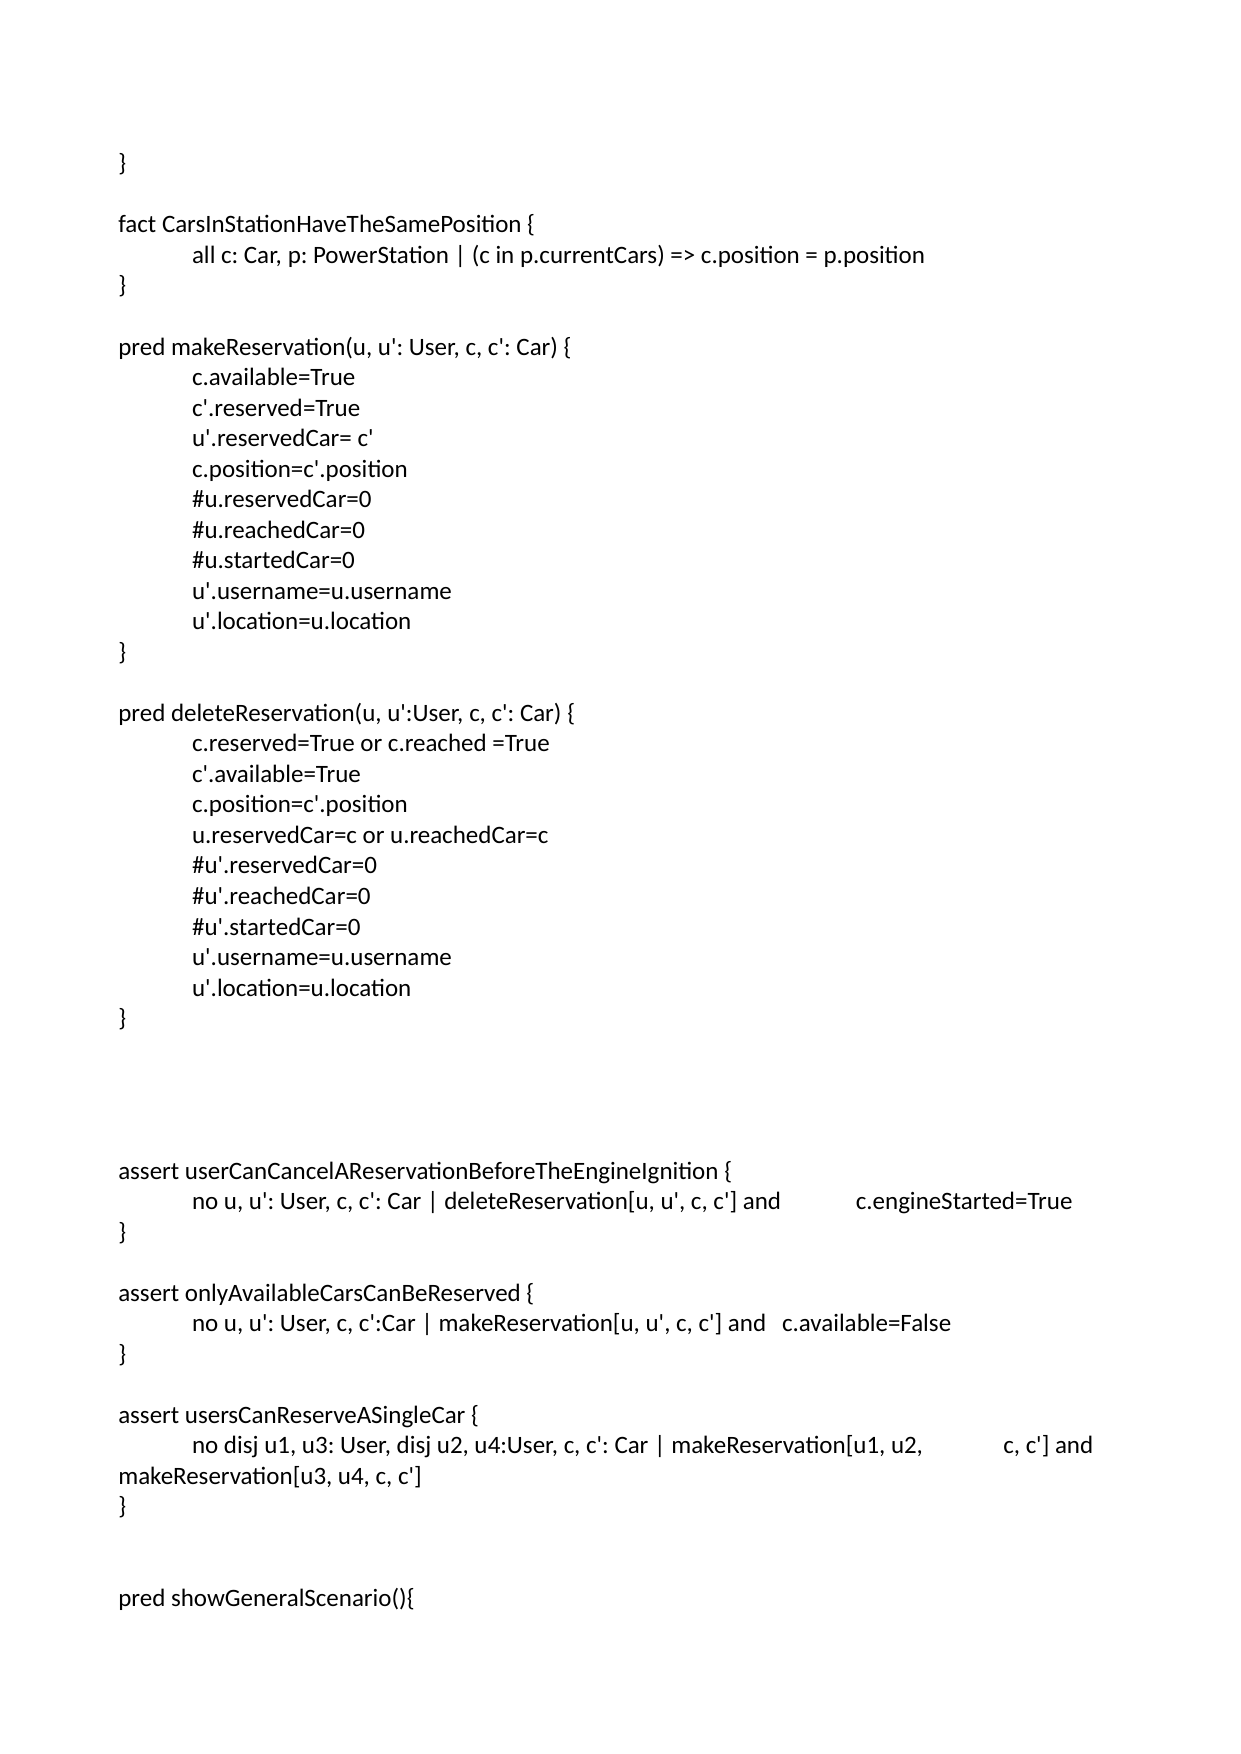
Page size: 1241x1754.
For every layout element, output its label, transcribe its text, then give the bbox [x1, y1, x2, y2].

text #u'.reservedCar=0 [118, 849, 1122, 880]
text u'.location=u.location [118, 605, 1122, 636]
text u'.location=u.location [118, 972, 1122, 1002]
text u'.reservedCar= c' [118, 422, 1122, 453]
text assert onlyAvailableCarsCanBeReserved { [118, 1277, 1122, 1307]
text c'.reserved=True [118, 392, 1122, 422]
text no u, u': User, c, c':Car | makeReservation[u, u', c, c'] and c.available=False [118, 1307, 1122, 1338]
text pred makeReservation(u, u': User, c, c': Car) { [118, 331, 1122, 361]
text c'.available=True [118, 758, 1122, 788]
text fact CarsInStationHaveTheSamePosition { [118, 209, 1122, 239]
text u'.username=u.username [118, 575, 1122, 605]
text #u'.reachedCar=0 [118, 880, 1122, 911]
text } [118, 1338, 1122, 1368]
text } [118, 148, 1122, 178]
text } [118, 636, 1122, 666]
text #u.reservedCar=0 [118, 483, 1122, 514]
text pred deleteReservation(u, u':User, c, c': Car) { [118, 697, 1122, 727]
text } [118, 1216, 1122, 1246]
text c.reserved=True or c.reached =True [118, 727, 1122, 758]
text no u, u': User, c, c': Car | deleteReservation[u, u', c, c'] and c.engineStarted=True [118, 1185, 1122, 1216]
text all c: Car, p: PowerStation | (c in p.currentCars) => c.position = p.position [118, 239, 1122, 270]
text pred showGeneralScenario(){ [118, 1582, 1122, 1613]
text } [118, 270, 1122, 300]
text assert usersCanReserveASingleCar { [118, 1399, 1122, 1429]
text #u.reachedCar=0 [118, 514, 1122, 544]
text assert userCanCancelAReservationBeforeTheEngineIgnition { [118, 1155, 1122, 1185]
text no disj u1, u3: User, disj u2, u4:User, c, c': Car | makeReservation[u1, u2, c, c'] and makeReservation[u3, u4, c, c'] [118, 1429, 1122, 1491]
text c.available=True [118, 361, 1122, 392]
text u'.username=u.username [118, 941, 1122, 972]
text u.reservedCar=c or u.reachedCar=c [118, 819, 1122, 849]
text c.position=c'.position [118, 453, 1122, 483]
text #u'.startedCar=0 [118, 911, 1122, 941]
text } [118, 1491, 1122, 1521]
text } [118, 1002, 1122, 1033]
text #u.startedCar=0 [118, 544, 1122, 575]
text c.position=c'.position [118, 788, 1122, 819]
